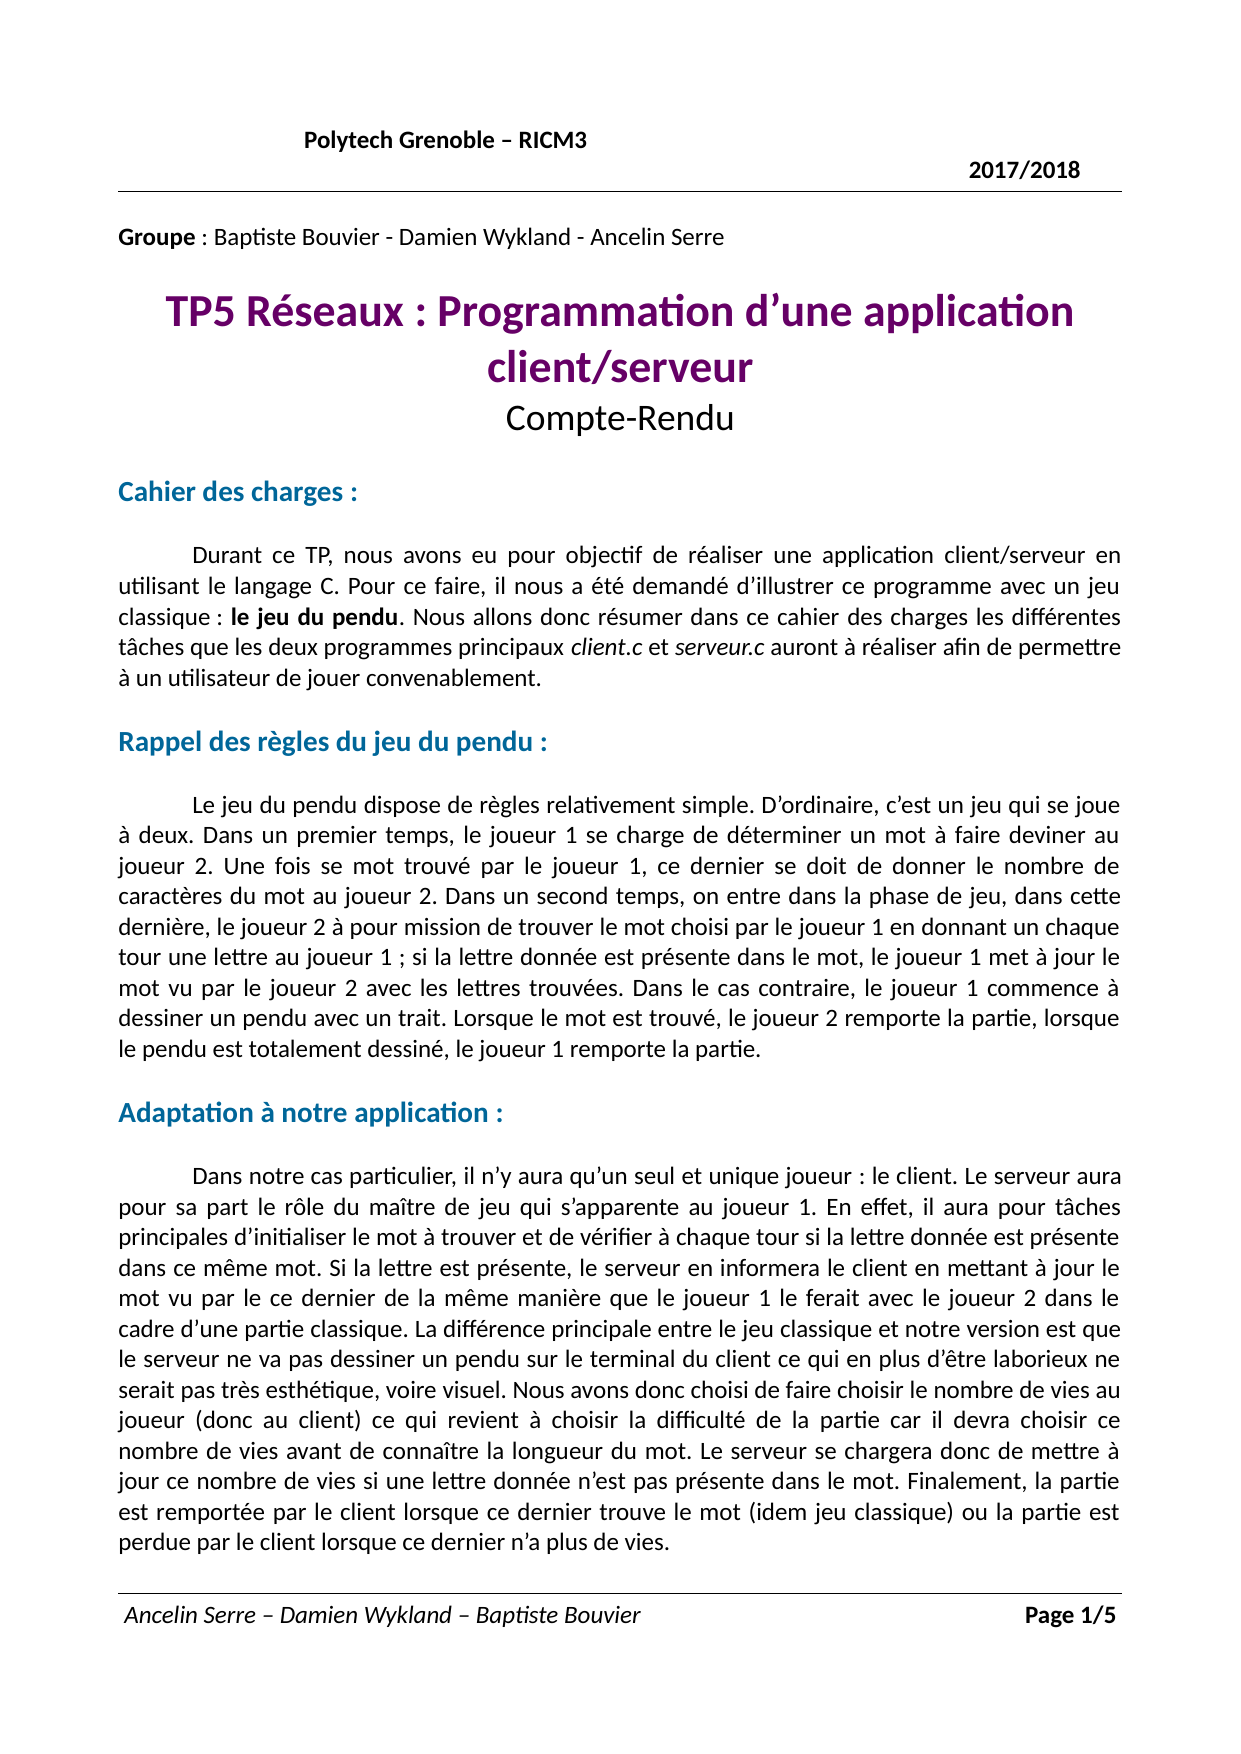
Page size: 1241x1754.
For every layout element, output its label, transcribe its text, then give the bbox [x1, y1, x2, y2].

text Rappel des règles du jeu du pendu : [118, 723, 1122, 758]
text Dans notre cas particulier, il n’y aura qu’un seul et unique joueur : le client. Le serveur aura pour sa part le rôle du maître de jeu qui s’apparente au joueur 1. En effet, il aura pour tâches principales d’initialiser le mot à trouver et de vérifier à chaque tour si la lettre donnée est présente dans ce même mot. Si la lettre est présente, le serveur en informera le client en mettant à jour le mot vu par le ce dernier de la même manière que le joueur 1 le ferait avec le joueur 2 dans le cadre d’une partie classique. La différence principale entre le jeu classique et notre version est que le serveur ne va pas dessiner un pendu sur le terminal du client ce qui en plus d’être laborieux ne serait pas très esthétique, voire visuel. Nous avons donc choisi de faire choisir le nombre de vies au joueur (donc au client) ce qui revient à choisir la difficulté de la partie car il devra choisir ce nombre de vies avant de connaître la longueur du mot. Le serveur se chargera donc de mettre à jour ce nombre de vies si une lettre donnée n’est pas présente dans le mot. Finalement, la partie est remportée par le client lorsque ce dernier trouve le mot (idem jeu classique) ou la partie est perdue par le client lorsque ce dernier n’a plus de vies. [118, 1160, 1122, 1557]
text Groupe : Baptiste Bouvier - Damien Wykland - Ancelin Serre [118, 221, 1122, 251]
text Le jeu du pendu dispose de règles relativement simple. D’ordinaire, c’est un jeu qui se joue à deux. Dans un premier temps, le joueur 1 se charge de déterminer un mot à faire deviner au joueur 2. Une fois se mot trouvé par le joueur 1, ce dernier se doit de donner le nombre de caractères du mot au joueur 2. Dans un second temps, on entre dans la phase de jeu, dans cette dernière, le joueur 2 à pour mission de trouver le mot choisi par le joueur 1 en donnant un chaque tour une lettre au joueur 1 ; si la lettre donnée est présente dans le mot, le joueur 1 met à jour le mot vu par le joueur 2 avec les lettres trouvées. Dans le cas contraire, le joueur 1 commence à dessiner un pendu avec un trait. Lorsque le mot est trouvé, le joueur 2 remporte la partie, lorsque le pendu est totalement dessiné, le joueur 1 remporte la partie. [118, 789, 1122, 1063]
text Adaptation à notre application : [118, 1094, 1122, 1130]
text Durant ce TP, nous avons eu pour objectif de réaliser une application client/serveur en utilisant le langage C. Pour ce faire, il nous a été demandé d’illustrer ce programme avec un jeu classique : le jeu du pendu. Nous allons donc résumer dans ce cahier des charges les différentes tâches que les deux programmes principaux client.c et serveur.c auront à réaliser afin de permettre à un utilisateur de jouer convenablement. [118, 539, 1122, 692]
text Cahier des charges : [118, 473, 1122, 509]
text TP5 Réseaux : Programmation d’une application client/serveur [118, 282, 1122, 393]
text Compte-Rendu [118, 393, 1122, 439]
